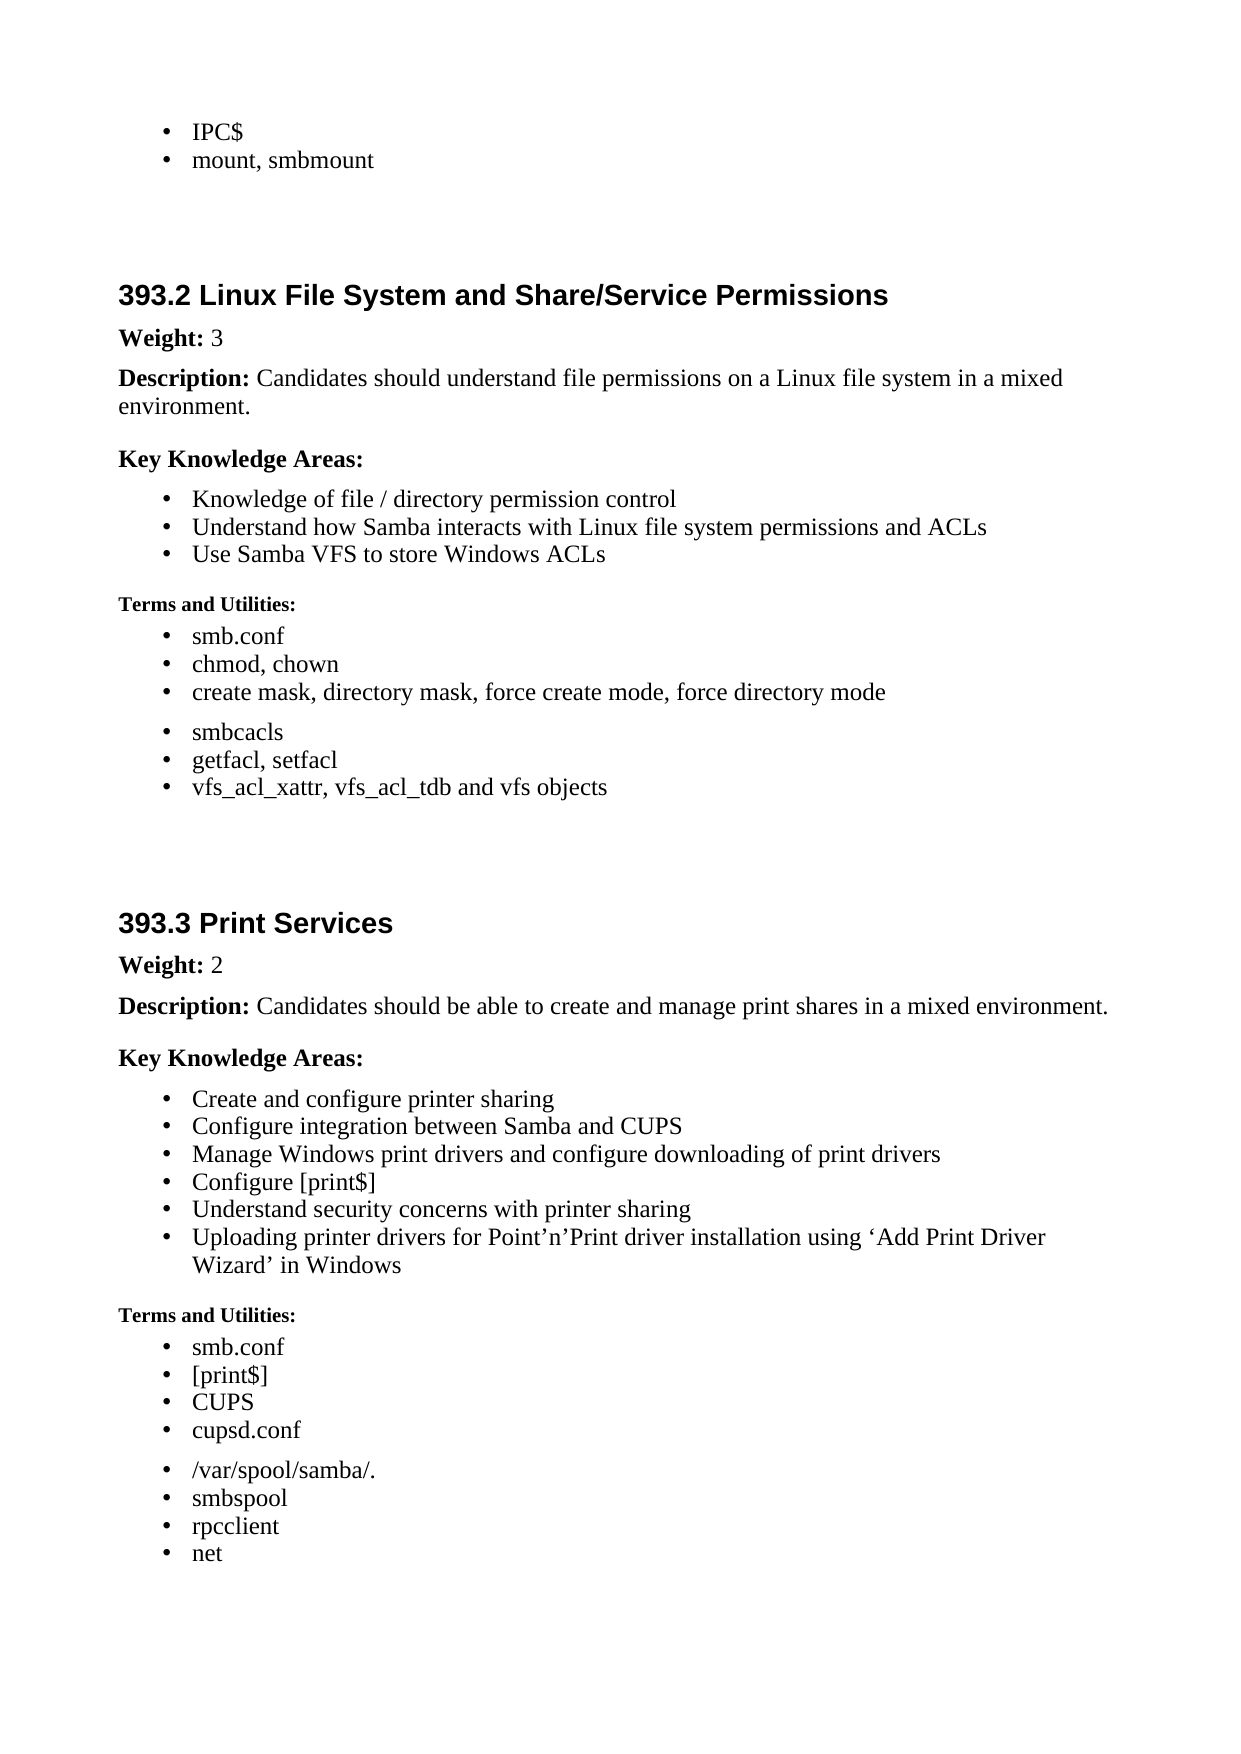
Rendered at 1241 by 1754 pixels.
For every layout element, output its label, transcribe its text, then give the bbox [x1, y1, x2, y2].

list net [162, 1539, 1122, 1567]
list IPC$ [162, 118, 1122, 146]
list smbspool [162, 1484, 1122, 1512]
list [print$] [162, 1361, 1122, 1388]
subtitle Key Knowledge Areas: [118, 1044, 1122, 1072]
list Configure [print$] [162, 1168, 1122, 1196]
list Create and configure printer sharing [162, 1085, 1122, 1112]
text Weight: 2 [118, 952, 1122, 979]
list CUPS [162, 1388, 1122, 1416]
list Configure integration between Samba and CUPS [162, 1112, 1122, 1140]
list smb.conf [162, 1333, 1122, 1361]
list Knowledge of file / directory permission control [162, 485, 1122, 513]
subtitle 393.2 Linux File System and Share/Service Permissions [118, 279, 1122, 312]
list /var/spool/samba/. [162, 1456, 1122, 1484]
list cupsd.conf [162, 1416, 1122, 1444]
list chmod, chown [162, 650, 1122, 678]
list Understand how Samba interacts with Linux file system permissions and ACLs [162, 513, 1122, 540]
list rpcclient [162, 1512, 1122, 1539]
text Description: Candidates should be able to create and manage print shares in a mixed environment. [118, 992, 1122, 1019]
list Uploading printer drivers for Point’n’Print driver installation using ‘Add Print Driver Wizard’ in Windows [162, 1223, 1122, 1279]
subtitle Terms and Utilities: [118, 593, 1122, 616]
list smbcacls [162, 718, 1122, 746]
list Manage Windows print drivers and configure downloading of print drivers [162, 1140, 1122, 1168]
list Use Samba VFS to store Windows ACLs [162, 540, 1122, 568]
list mount, smbmount [162, 146, 1122, 173]
list getfacl, setfacl [162, 746, 1122, 773]
subtitle 393.3 Print Services [118, 907, 1122, 939]
text Weight: 3 [118, 324, 1122, 352]
text Description: Candidates should understand file permissions on a Linux file system in a mixed environment. [118, 364, 1122, 420]
list vfs_acl_xattr, vfs_acl_tdb and vfs objects [162, 773, 1122, 801]
list smb.conf [162, 622, 1122, 650]
list Understand security concerns with printer sharing [162, 1196, 1122, 1223]
subtitle Key Knowledge Areas: [118, 445, 1122, 472]
subtitle Terms and Utilities: [118, 1304, 1122, 1327]
list create mask, directory mask, force create mode, force directory mode [162, 678, 1122, 706]
